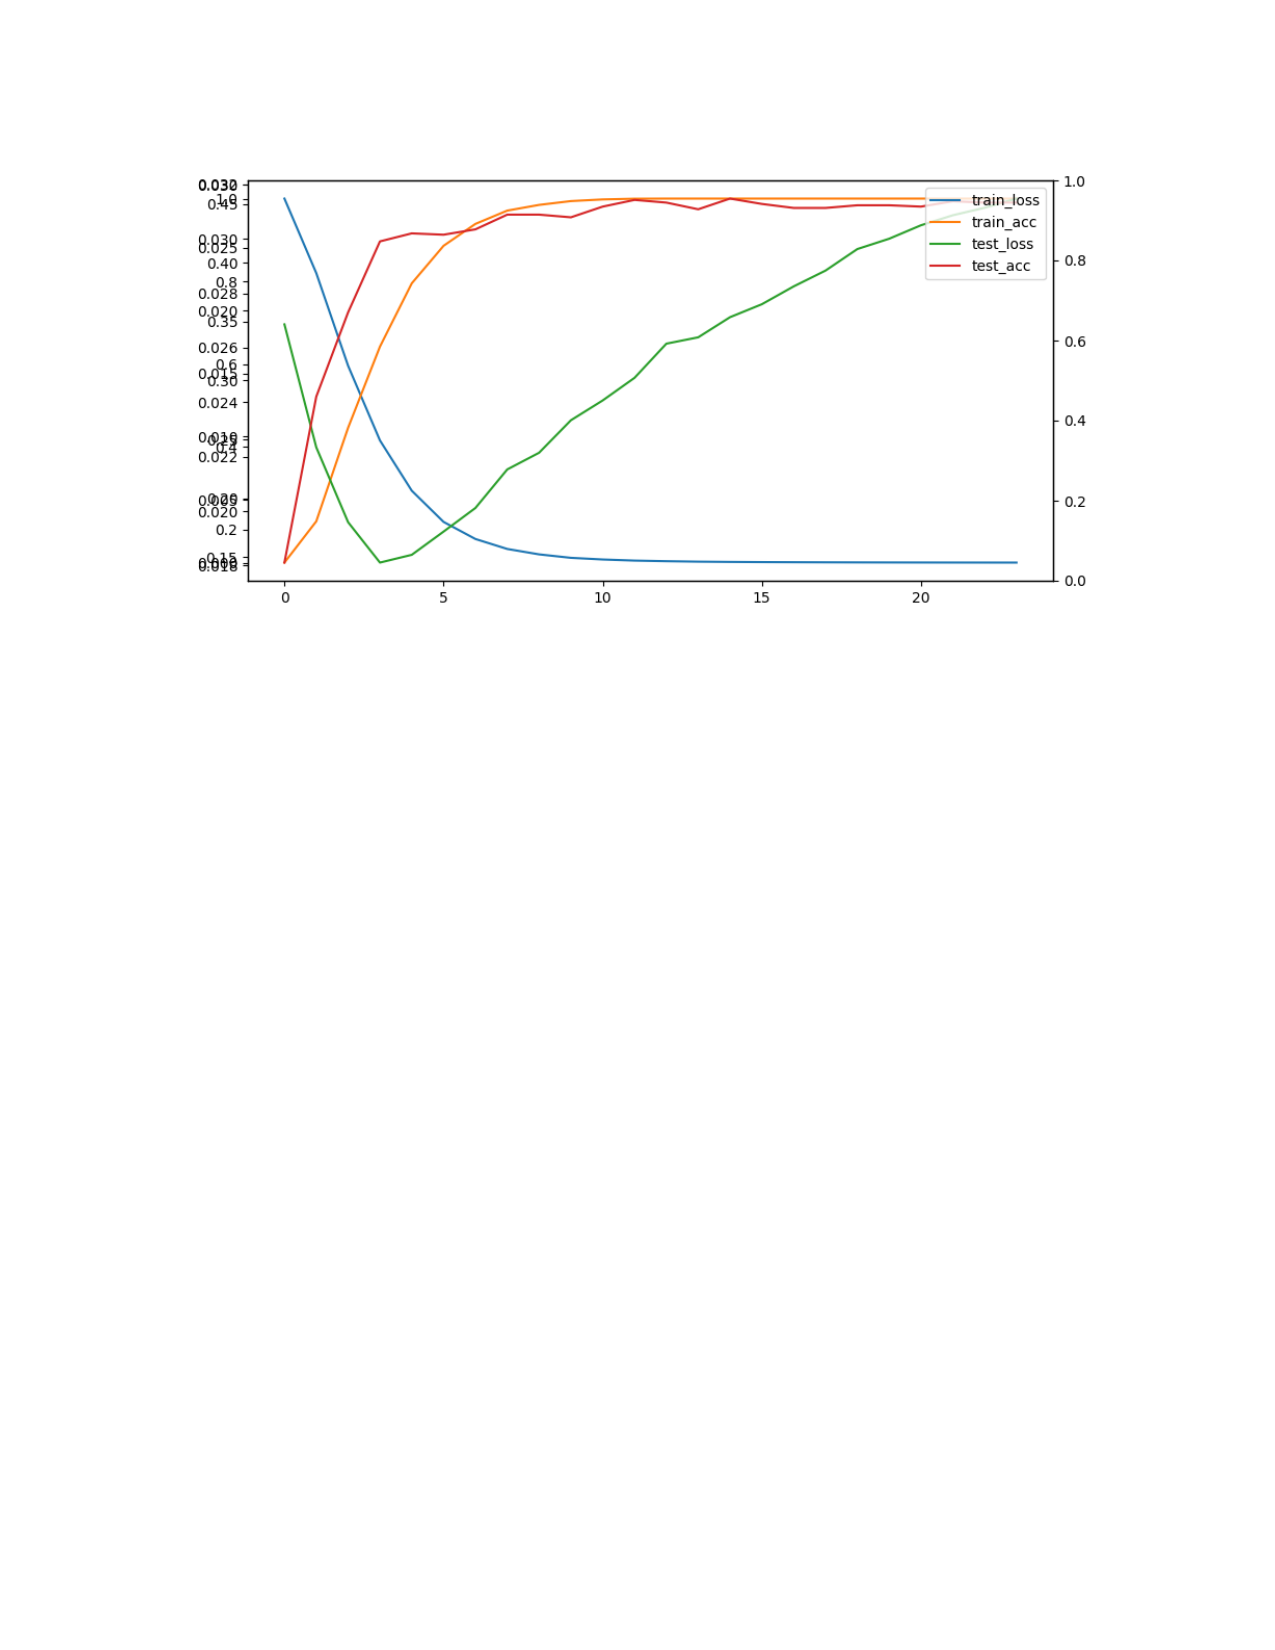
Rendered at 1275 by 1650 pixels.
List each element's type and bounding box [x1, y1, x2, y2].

picture [118, 118, 1157, 638]
